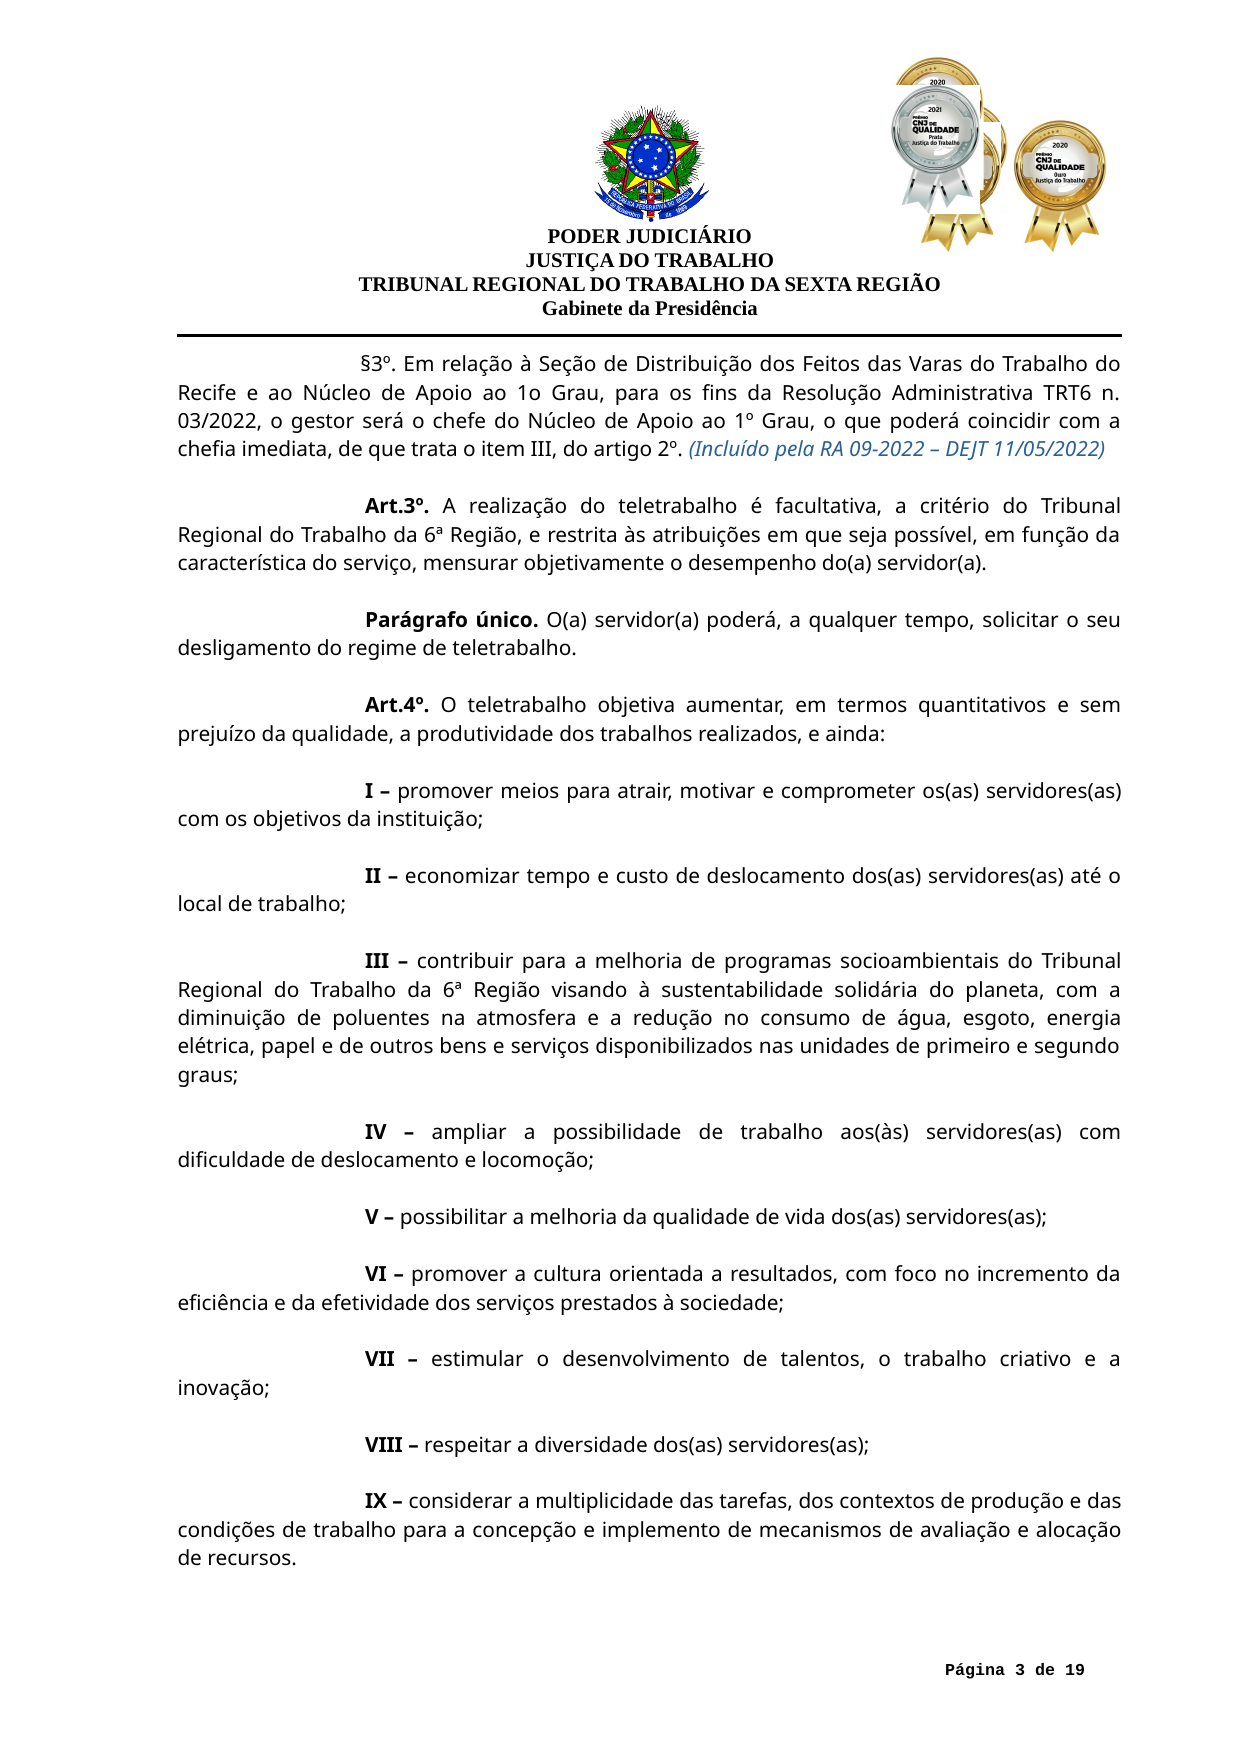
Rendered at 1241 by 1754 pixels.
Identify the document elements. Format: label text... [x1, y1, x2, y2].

text II – economizar tempo e custo de deslocamento dos(as) servidores(as) até o local de trabalho; [177, 861, 1122, 918]
text IV – ampliar a possibilidade de trabalho aos(às) servidores(as) com dificuldade de deslocamento e locomoção; [177, 1117, 1122, 1174]
picture [588, 102, 712, 224]
text VI – promover a cultura orientada a resultados, com foco no incremento da eficiência e da efetividade dos serviços prestados à sociedade; [177, 1259, 1122, 1316]
text Parágrafo único. O(a) servidor(a) poderá, a qualquer tempo, solicitar o seu desligamento do regime de teletrabalho. [177, 605, 1122, 662]
picture [891, 56, 1008, 252]
picture [1013, 119, 1107, 253]
text IX – considerar a multiplicidade das tarefas, dos contextos de produção e das condições de trabalho para a concepção e implemento de mecanismos de avaliação e alocação de recursos. [177, 1487, 1122, 1572]
text VIII – respeitar a diversidade dos(as) servidores(as); [177, 1430, 1122, 1458]
text §3º. Em relação à Seção de Distribuição dos Feitos das Varas do Trabalho do Recife e ao Núcleo de Apoio ao 1o Grau, para os fins da Resolução Administrativa TRT6 n. 03/2022, o gestor será o chefe do Núcleo de Apoio ao 1º Grau, o que poderá coincidir com a chefia imediata, de que trata o item III, do artigo 2º. (Incluído pela RA 09-2022 – DEJT 11/05/2022) [177, 349, 1122, 463]
text Art.4º. O teletrabalho objetiva aumentar, em termos quantitativos e sem prejuízo da qualidade, a produtividade dos trabalhos realizados, e ainda: [177, 690, 1122, 747]
text Art.3º. A realização do teletrabalho é facultativa, a critério do Tribunal Regional do Trabalho da 6ª Região, e restrita às atribuições em que seja possível, em função da característica do serviço, mensurar objetivamente o desempenho do(a) servidor(a). [177, 491, 1122, 577]
text III – contribuir para a melhoria de programas socioambientais do Tribunal Regional do Trabalho da 6ª Região visando à sustentabilidade solidária do planeta, com a diminuição de poluentes na atmosfera e a redução no consumo de água, esgoto, energia elétrica, papel e de outros bens e serviços disponibilizados nas unidades de primeiro e segundo graus; [177, 946, 1122, 1088]
text VII – estimular o desenvolvimento de talentos, o trabalho criativo e a inovação; [177, 1344, 1122, 1401]
text V – possibilitar a melhoria da qualidade de vida dos(as) servidores(as); [177, 1202, 1122, 1231]
text I – promover meios para atrair, motivar e comprometer os(as) servidores(as) com os objetivos da instituição; [177, 776, 1122, 833]
